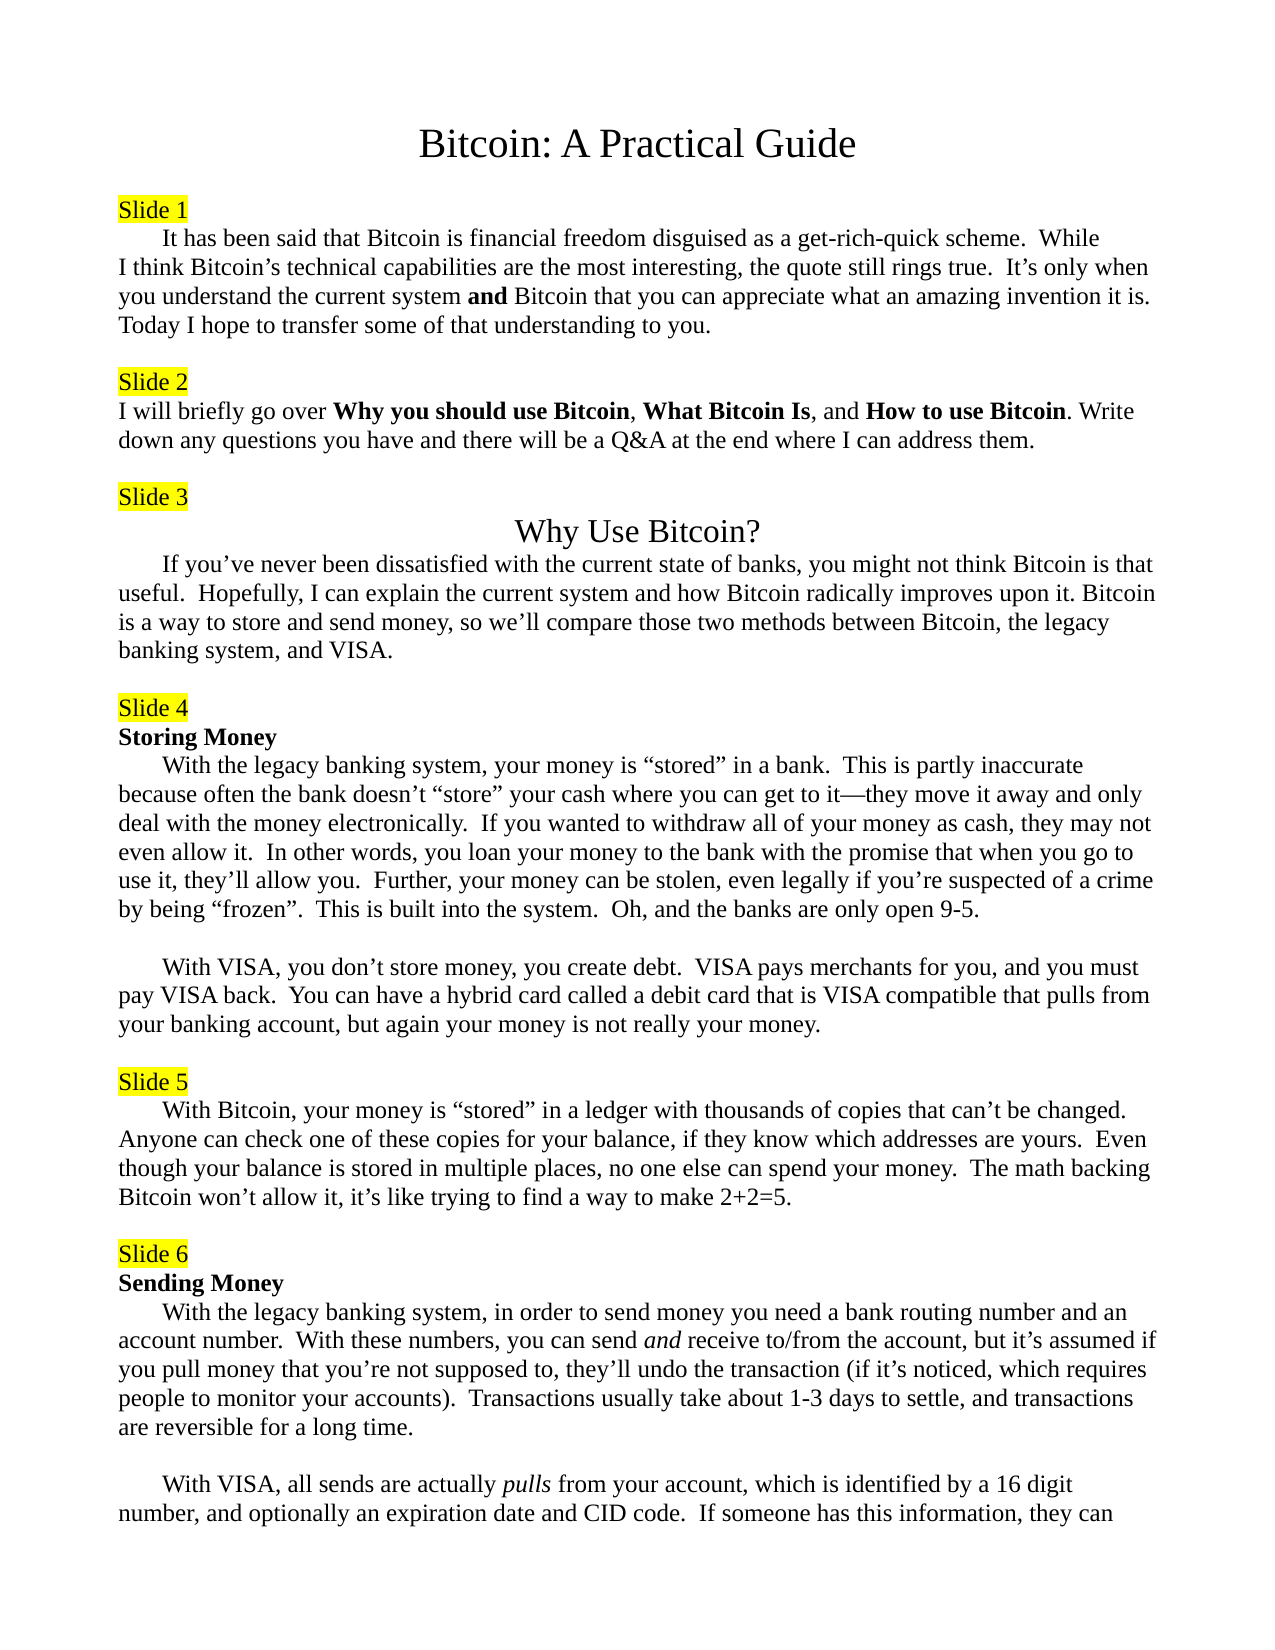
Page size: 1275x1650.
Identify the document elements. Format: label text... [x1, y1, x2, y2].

text Slide 4 [118, 693, 1157, 722]
text With VISA, you don’t store money, you create debt. VISA pays merchants for you, and you must pay VISA back. You can have a hybrid card called a debit card that is VISA compatible that pulls from your banking account, but again your money is not really your money. [118, 952, 1157, 1038]
text Slide 5 [118, 1067, 1157, 1096]
text Bitcoin: A Practical Guide [118, 118, 1157, 166]
text Slide 2 [118, 367, 1157, 396]
text With VISA, all sends are actually pulls from your account, which is identified by a 16 digit number, and optionally an expiration date and CID code. If someone has this information, they can [118, 1469, 1157, 1527]
text If you’ve never been dissatisfied with the current state of banks, you might not think Bitcoin is that useful. Hopefully, I can explain the current system and how Bitcoin radically improves upon it. Bitcoin is a way to store and send money, so we’ll compare those two methods between Bitcoin, the legacy banking system, and VISA. [118, 549, 1157, 664]
text Slide 6 [118, 1239, 1157, 1268]
text I think Bitcoin’s technical capabilities are the most interesting, the quote still rings true. It’s only when you understand the current system and Bitcoin that you can appreciate what an amazing invention it is. Today I hope to transfer some of that understanding to you. [118, 252, 1157, 338]
text Why Use Bitcoin? [118, 511, 1157, 549]
text I will briefly go over Why you should use Bitcoin, What Bitcoin Is, and How to use Bitcoin. Write down any questions you have and there will be a Q&A at the end where I can address them. [118, 396, 1157, 453]
text Slide 3 [118, 482, 1157, 511]
text It has been said that Bitcoin is financial freedom disguised as a get-rich-quick scheme. While [118, 223, 1157, 252]
text With the legacy banking system, your money is “stored” in a bank. This is partly inaccurate because often the bank doesn’t “store” your cash where you can get to it—they move it away and only deal with the money electronically. If you wanted to withdraw all of your money as cash, they may not even allow it. In other words, you loan your money to the bank with the promise that when you go to use it, they’ll allow you. Further, your money can be stolen, even legally if you’re suspected of a crime by being “frozen”. This is built into the system. Oh, and the banks are only open 9-5. [118, 751, 1157, 923]
text With Bitcoin, your money is “stored” in a ledger with thousands of copies that can’t be changed. Anyone can check one of these copies for your balance, if they know which addresses are yours. Even though your balance is stored in multiple places, no one else can spend your money. The math backing Bitcoin won’t allow it, it’s like trying to find a way to make 2+2=5. [118, 1096, 1157, 1211]
text Storing Money [118, 722, 1157, 751]
text Sending Money [118, 1268, 1157, 1297]
text Slide 1 [118, 195, 1157, 223]
text With the legacy banking system, in order to send money you need a bank routing number and an account number. With these numbers, you can send and receive to/from the account, but it’s assumed if you pull money that you’re not supposed to, they’ll undo the transaction (if it’s noticed, which requires people to monitor your accounts). Transactions usually take about 1-3 days to settle, and transactions are reversible for a long time. [118, 1297, 1157, 1441]
